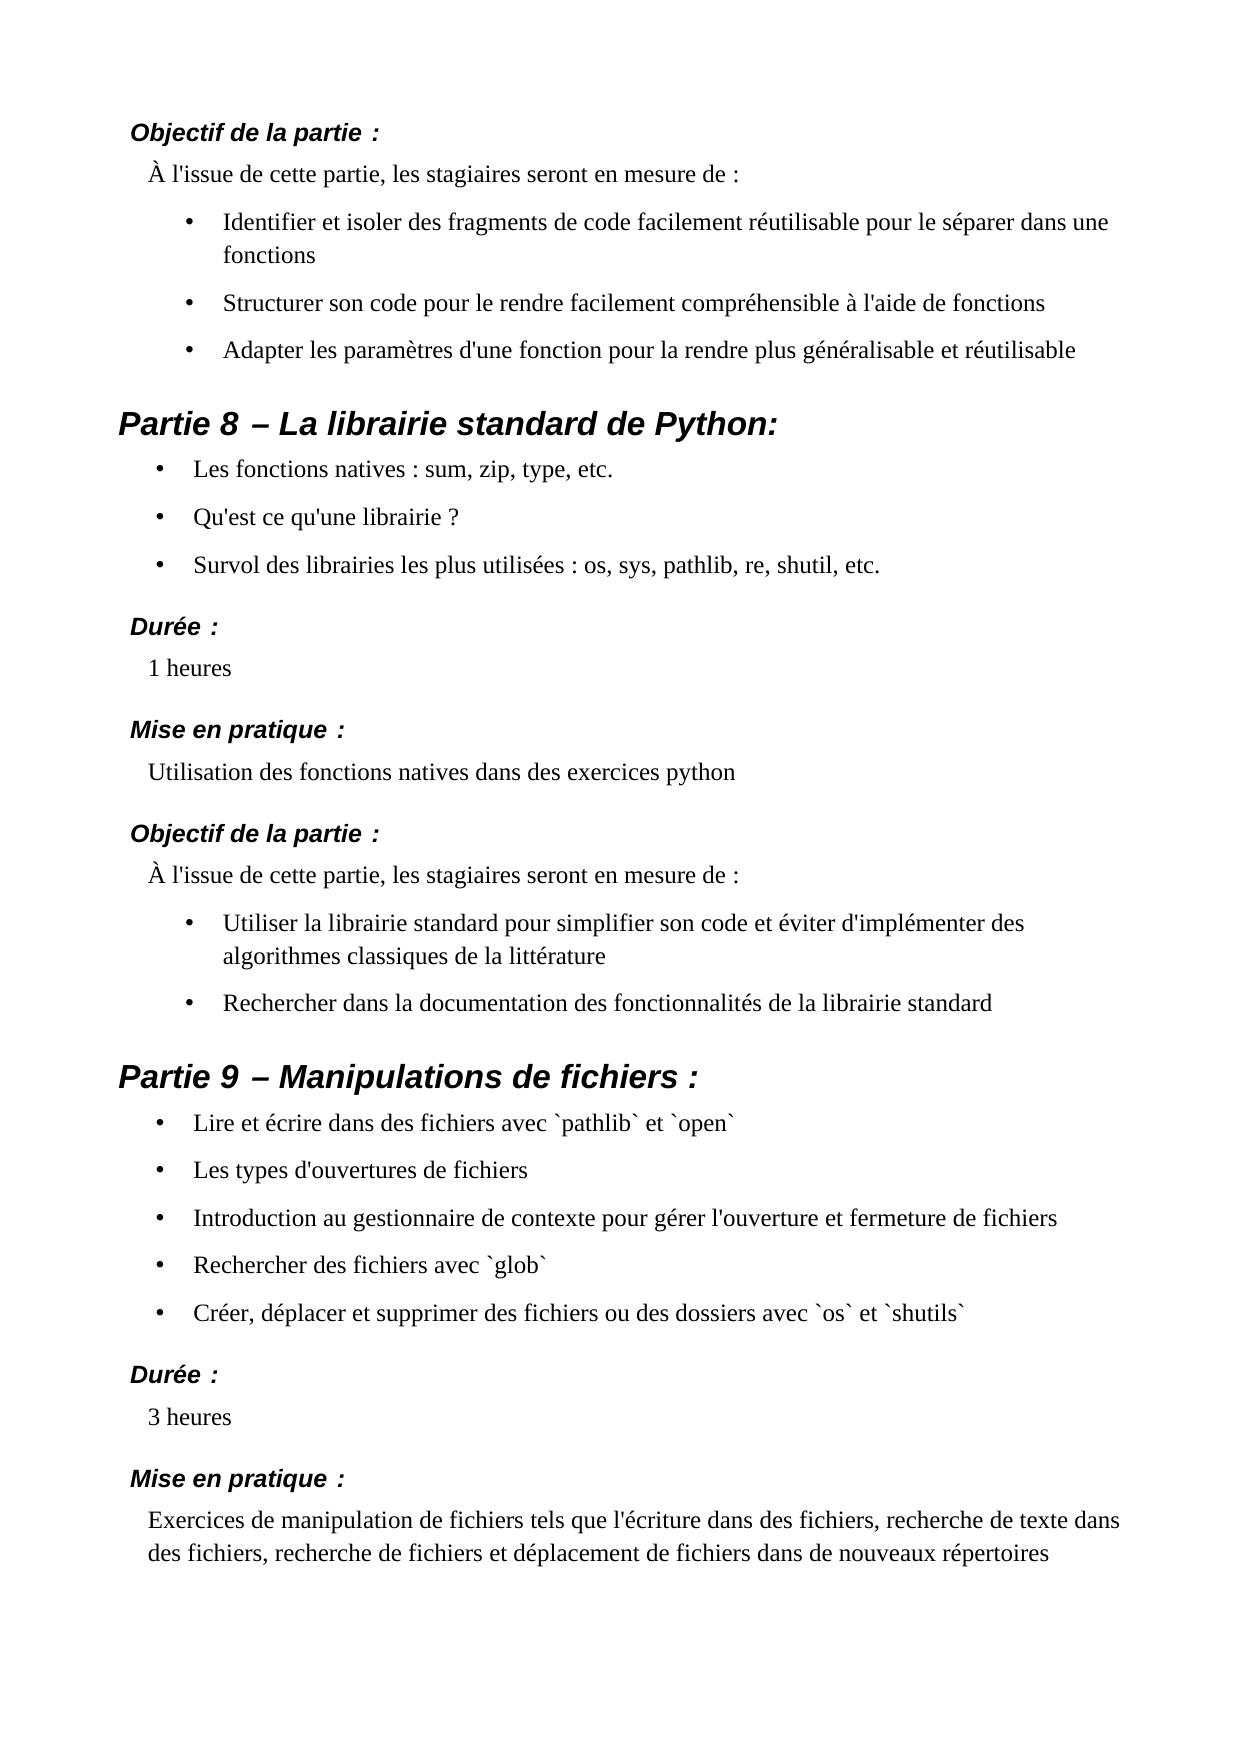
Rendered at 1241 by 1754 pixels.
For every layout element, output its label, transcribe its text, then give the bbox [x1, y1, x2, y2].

list Adapter les paramètres d'une fonction pour la rendre plus généralisable et réutilisable [185, 335, 1122, 364]
text 3 heures [148, 1402, 1122, 1430]
text 1 heures [148, 653, 1122, 682]
subtitle Mise en pratique : [130, 1464, 1110, 1492]
list Rechercher dans la documentation des fonctionnalités de la librairie standard [185, 988, 1122, 1017]
subtitle Objectif de la partie : [130, 118, 1110, 147]
text Utilisation des fonctions natives dans des exercices python [148, 757, 1122, 785]
subtitle Objectif de la partie : [130, 819, 1110, 848]
list Utiliser la librairie standard pour simplifier son code et éviter d'implémenter des algorithmes classiques de la littérature [185, 908, 1122, 969]
text À l'issue de cette partie, les stagiaires seront en mesure de : [148, 159, 1122, 188]
list Qu'est ce qu'une librairie ? [156, 502, 1122, 531]
text Exercices de manipulation de fichiers tels que l'écriture dans des fichiers, recherche de texte dans des fichiers, recherche de fichiers et déplacement de fichiers dans de nouveaux répertoires [148, 1505, 1122, 1567]
subtitle Durée : [130, 612, 1110, 641]
subtitle Partie 8 – La librairie standard de Python: [118, 404, 1122, 442]
list Lire et écrire dans des fichiers avec `pathlib` et `open` [156, 1108, 1122, 1136]
subtitle Durée : [130, 1360, 1110, 1389]
list Les types d'ouvertures de fichiers [156, 1155, 1122, 1184]
list Survol des librairies les plus utilisées : os, sys, pathlib, re, shutil, etc. [156, 550, 1122, 578]
list Identifier et isoler des fragments de code facilement réutilisable pour le séparer dans une fonctions [185, 207, 1122, 269]
subtitle Partie 9 – Manipulations de fichiers : [118, 1057, 1122, 1095]
subtitle Mise en pratique : [130, 715, 1110, 744]
list Créer, déplacer et supprimer des fichiers ou des dossiers avec `os` et `shutils` [156, 1298, 1122, 1327]
text À l'issue de cette partie, les stagiaires seront en mesure de : [148, 860, 1122, 889]
list Introduction au gestionnaire de contexte pour gérer l'ouverture et fermeture de fichiers [156, 1203, 1122, 1232]
list Structurer son code pour le rendre facilement compréhensible à l'aide de fonctions [185, 288, 1122, 316]
list Les fonctions natives : sum, zip, type, etc. [156, 454, 1122, 483]
list Rechercher des fichiers avec `glob` [156, 1251, 1122, 1279]
